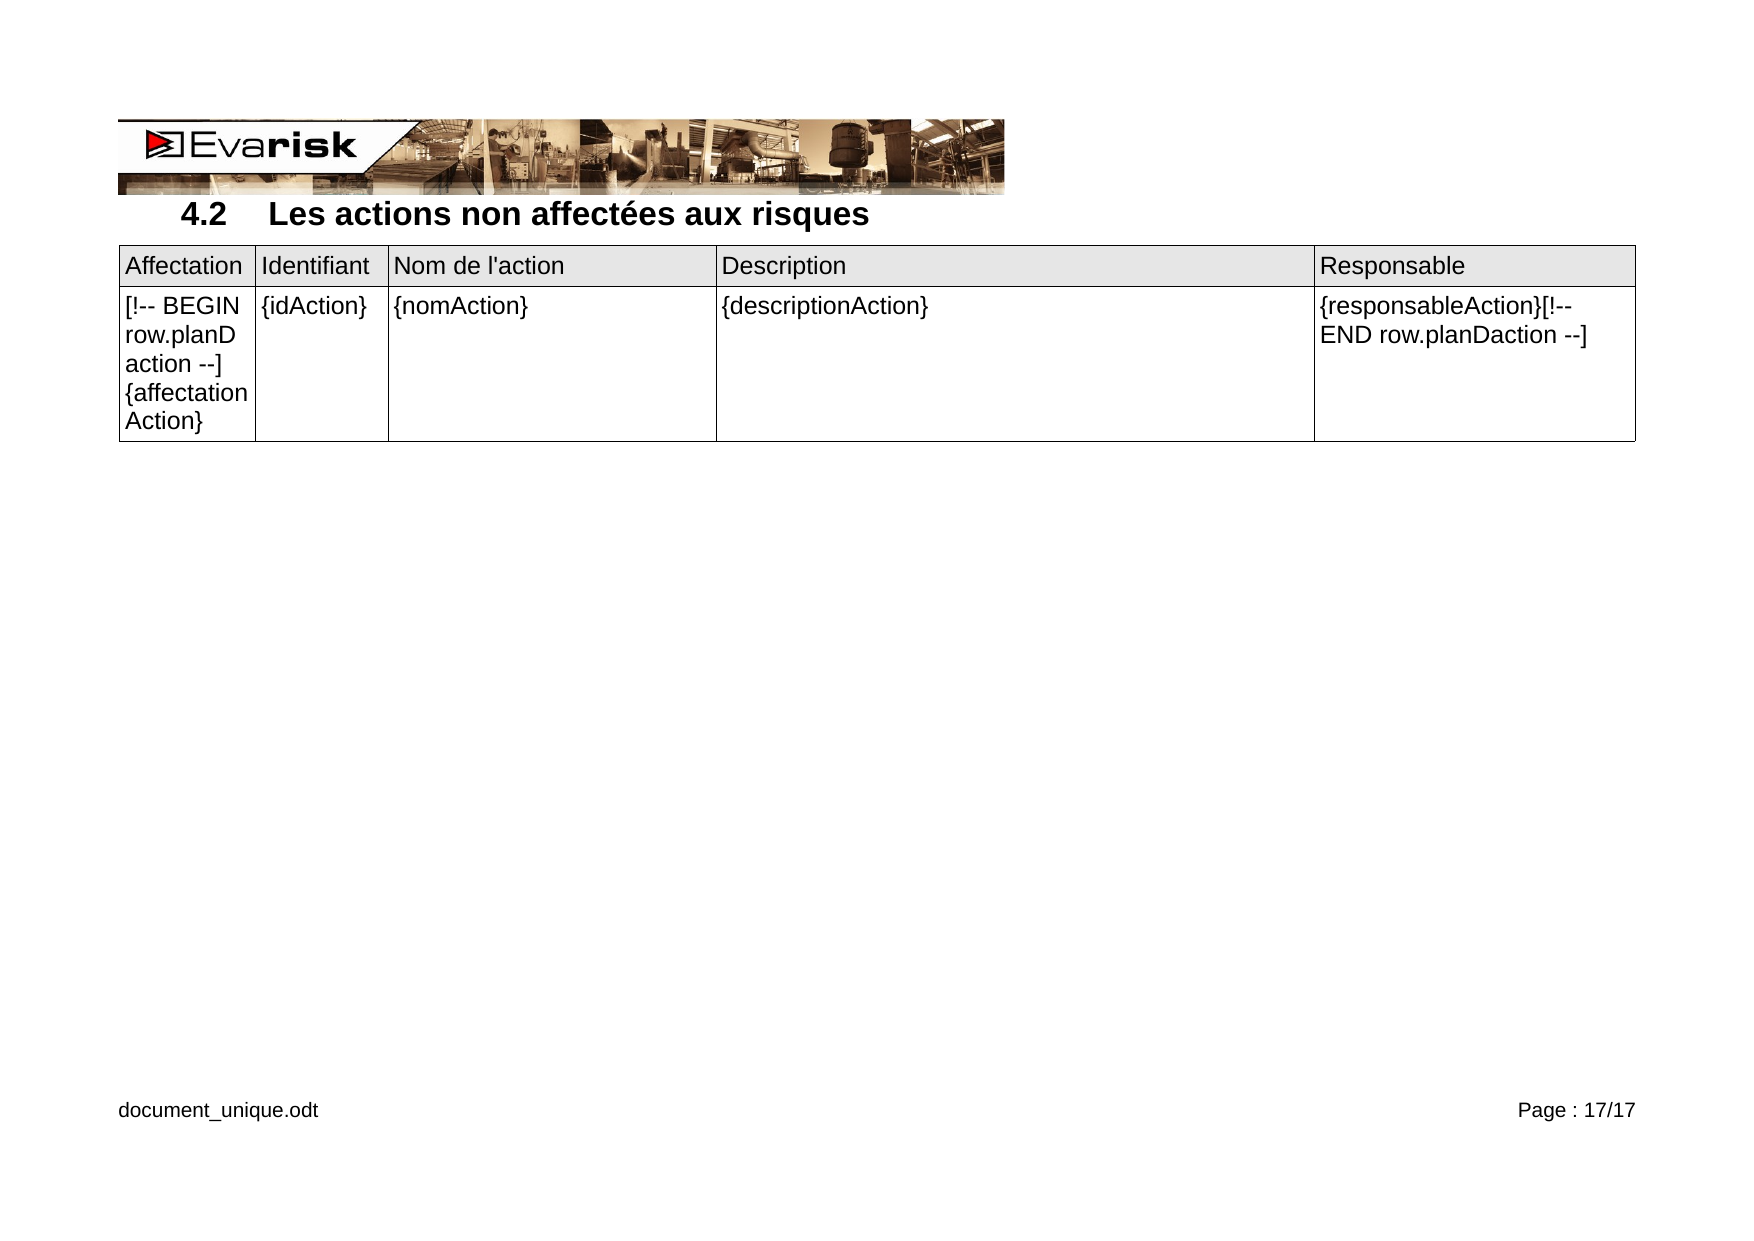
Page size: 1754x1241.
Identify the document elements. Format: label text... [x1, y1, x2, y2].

table_cell {responsableAction}[!-- END row.planDaction --] [1315, 287, 1635, 441]
table_cell [!-- BEGIN row.planDaction --]{affectationAction} [120, 287, 255, 441]
subtitle Les actions non affectées aux risques [181, 194, 1636, 233]
table_header Responsable [1315, 246, 1635, 286]
table_cell {descriptionAction} [717, 287, 1314, 441]
table_header Affectation [120, 246, 255, 286]
table_header Description [717, 246, 1314, 286]
table_cell {idAction} [256, 287, 388, 441]
table_header Nom de l'action [389, 246, 716, 286]
table_header Identifiant [256, 246, 388, 286]
table_cell {nomAction} [389, 287, 716, 441]
